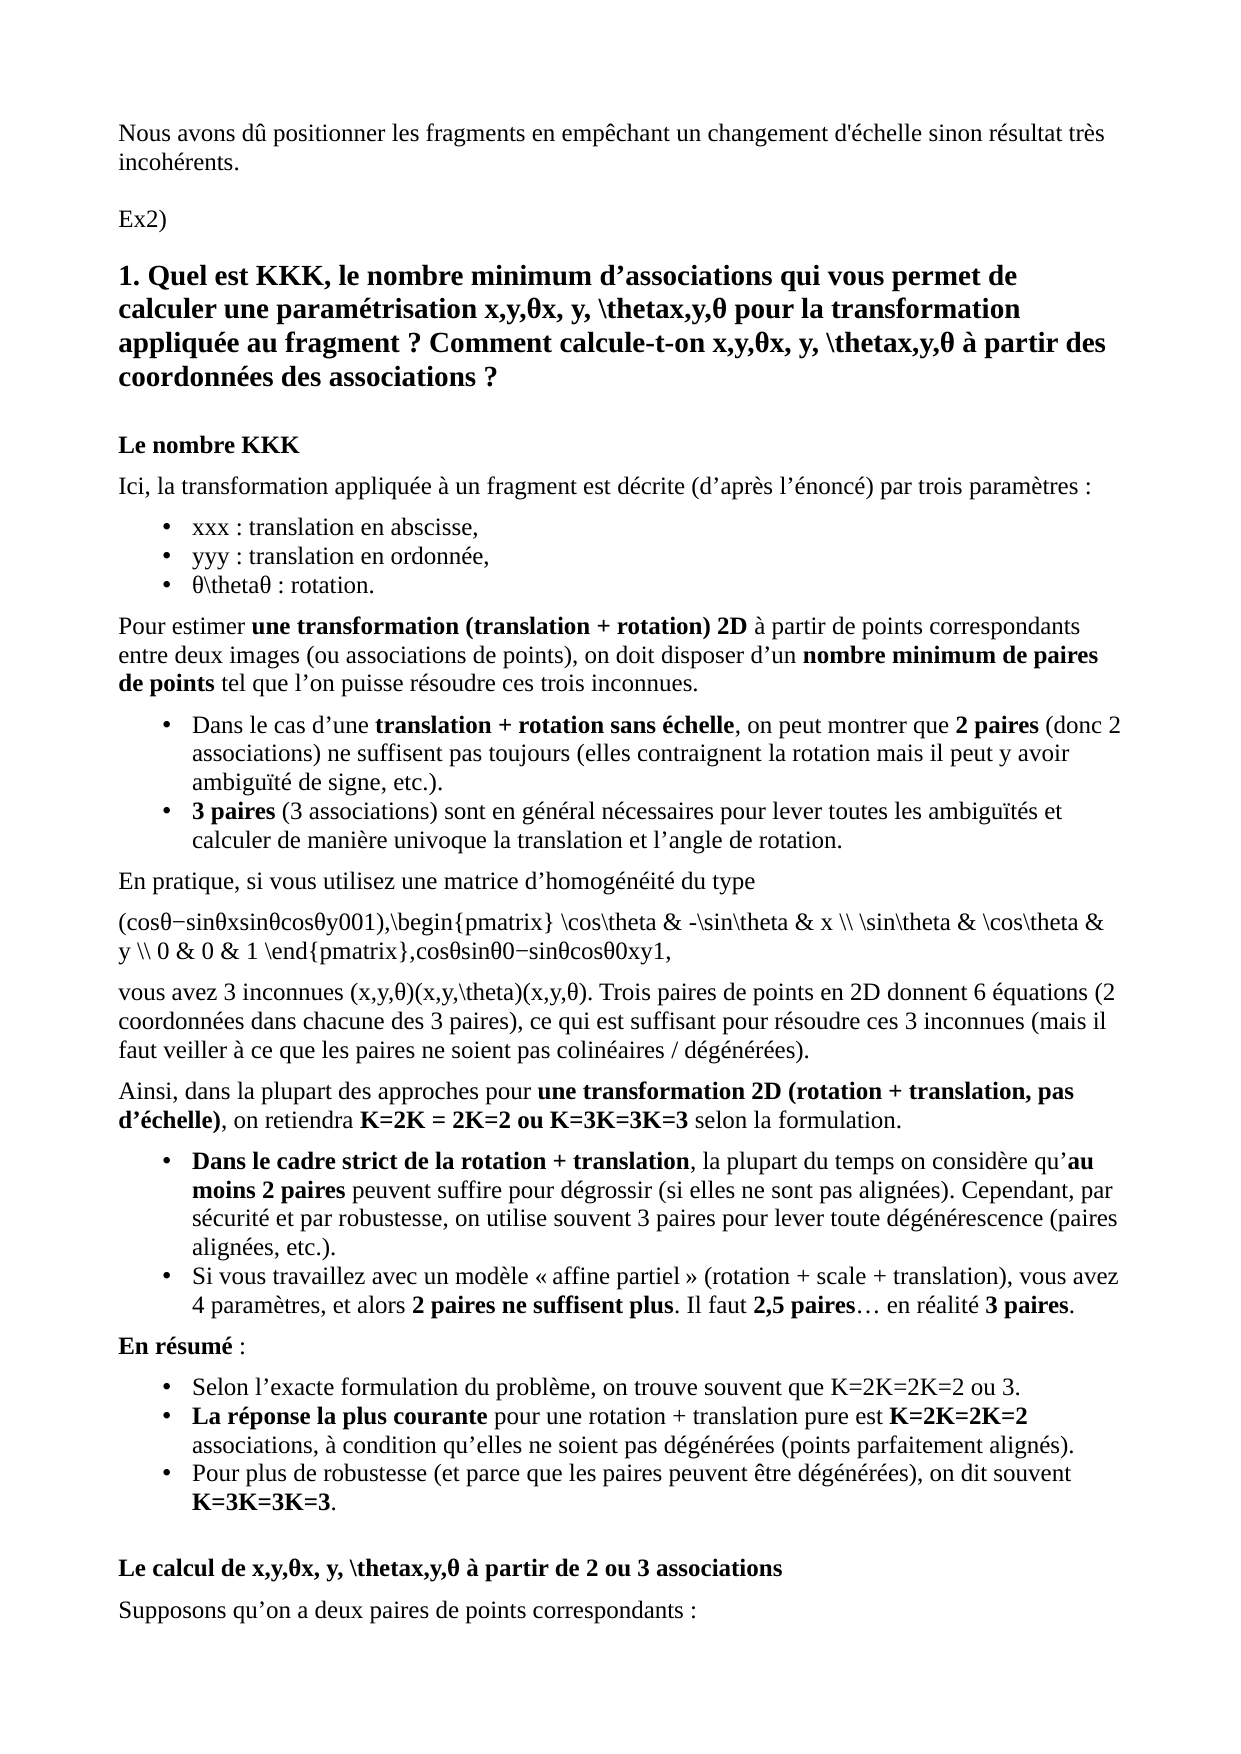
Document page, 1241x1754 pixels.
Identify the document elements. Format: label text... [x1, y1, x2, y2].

list Selon l’exacte formulation du problème, on trouve souvent que K=2K=2K=2 ou 3. [162, 1372, 1122, 1401]
text Pour estimer une transformation (translation + rotation) 2D à partir de points correspondants entre deux images (ou associations de points), on doit disposer d’un nombre minimum de paires de points tel que l’on puisse résoudre ces trois inconnues. [118, 611, 1122, 697]
list Dans le cas d’une translation + rotation sans échelle, on peut montrer que 2 paires (donc 2 associations) ne suffisent pas toujours (elles contraignent la rotation mais il peut y avoir ambiguïté de signe, etc.). [162, 710, 1122, 796]
text Ainsi, dans la plupart des approches pour une transformation 2D (rotation + translation, pas d’échelle), on retiendra K=2K = 2K=2 ou K=3K=3K=3 selon la formulation. [118, 1076, 1122, 1133]
text Supposons qu’on a deux paires de points correspondants : [118, 1595, 1122, 1623]
subtitle 1. Quel est KKK, le nombre minimum d’associations qui vous permet de calculer une paramétrisation x,y,θx, y, \thetax,y,θ pour la transformation appliquée au fragment ? Comment calcule-t-on x,y,θx, y, \thetax,y,θ à partir des coordonnées des associations ? [118, 258, 1122, 392]
list La réponse la plus courante pour une rotation + translation pure est K=2K=2K=2 associations, à condition qu’elles ne soient pas dégénérées (points parfaitement alignés). [162, 1401, 1122, 1458]
list yyy : translation en ordonnée, [162, 541, 1122, 570]
list θ\thetaθ : rotation. [162, 570, 1122, 598]
list Dans le cadre strict de la rotation + translation, la plupart du temps on considère qu’au moins 2 paires peuvent suffire pour dégrossir (si elles ne sont pas alignées). Cependant, par sécurité et par robustesse, on utilise souvent 3 paires pour lever toute dégénérescence (paires alignées, etc.). [162, 1146, 1122, 1261]
list Pour plus de robustesse (et parce que les paires peuvent être dégénérées), on dit souvent K=3K=3K=3. [162, 1458, 1122, 1516]
list Si vous travaillez avec un modèle « affine partiel » (rotation + scale + translation), vous avez 4 paramètres, et alors 2 paires ne suffisent plus. Il faut 2,5 paires… en réalité 3 paires. [162, 1261, 1122, 1318]
text Nous avons dû positionner les fragments en empêchant un changement d'échelle sinon résultat très incohérents. [118, 118, 1122, 176]
list 3 paires (3 associations) sont en général nécessaires pour lever toutes les ambiguïtés et calculer de manière univoque la translation et l’angle de rotation. [162, 796, 1122, 853]
subtitle Le nombre KKK [118, 430, 1122, 458]
list xxx : translation en abscisse, [162, 512, 1122, 541]
text vous avez 3 inconnues (x,y,θ)(x,y,\theta)(x,y,θ). Trois paires de points en 2D donnent 6 équations (2 coordonnées dans chacune des 3 paires), ce qui est suffisant pour résoudre ces 3 inconnues (mais il faut veiller à ce que les paires ne soient pas colinéaires / dégénérées). [118, 977, 1122, 1063]
text Ici, la transformation appliquée à un fragment est décrite (d’après l’énoncé) par trois paramètres : [118, 471, 1122, 500]
text (cos⁡θ−sin⁡θxsin⁡θcos⁡θy001),\begin{pmatrix} \cos\theta & -\sin\theta & x \\ \sin\theta & \cos\theta & y \\ 0 & 0 & 1 \end{pmatrix},​cosθsinθ0​−sinθcosθ0​xy1​​, [118, 907, 1122, 965]
text Ex2) [118, 204, 1122, 233]
text En pratique, si vous utilisez une matrice d’homogénéité du type [118, 866, 1122, 895]
text En résumé : [118, 1331, 1122, 1360]
subtitle Le calcul de x,y,θx, y, \thetax,y,θ à partir de 2 ou 3 associations [118, 1553, 1122, 1582]
